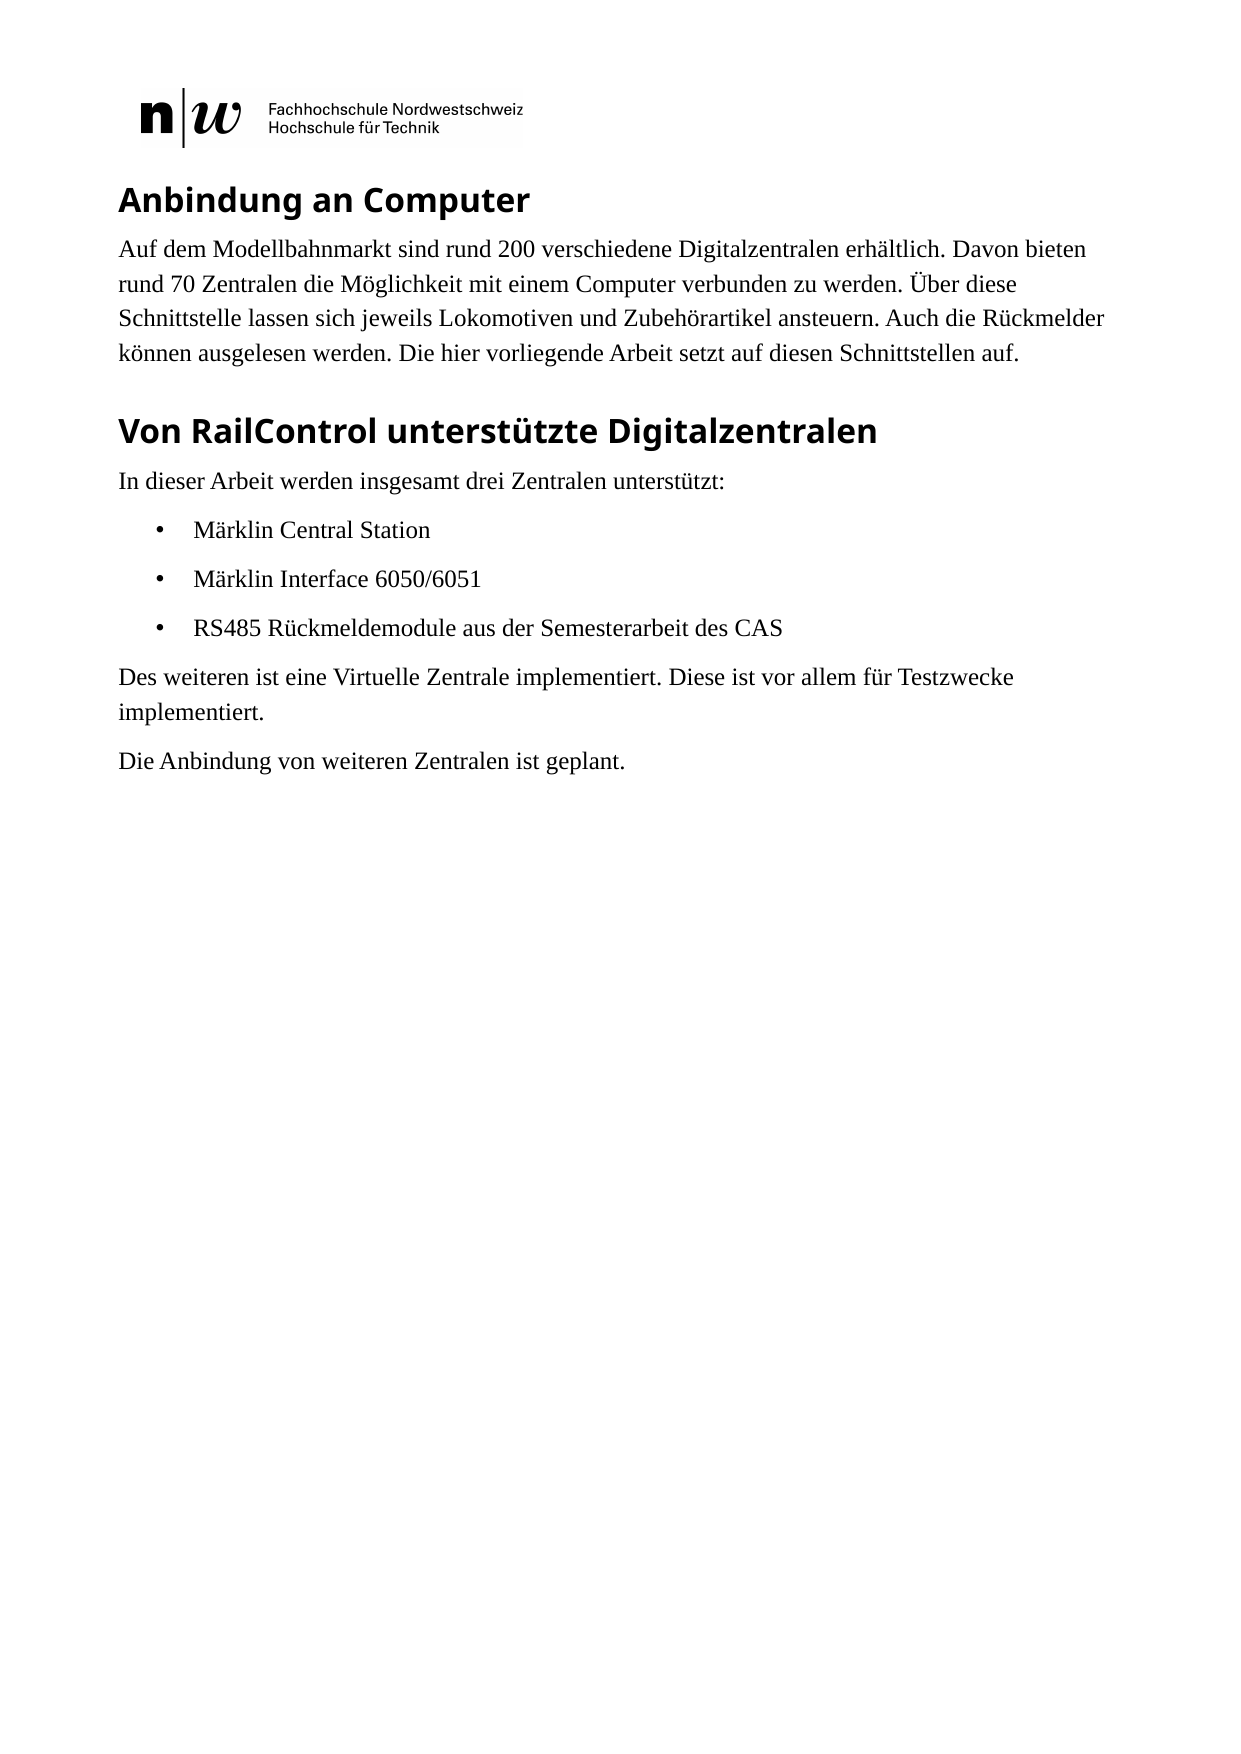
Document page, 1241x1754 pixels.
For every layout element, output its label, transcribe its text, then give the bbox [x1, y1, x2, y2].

picture [141, 88, 523, 148]
text In dieser Arbeit werden insgesamt drei Zentralen unterstützt: [118, 466, 1122, 495]
list Märklin Central Station [156, 515, 1122, 544]
text Des weiteren ist eine Virtuelle Zentrale implementiert. Diese ist vor allem für Testzwecke implementiert. [118, 662, 1122, 726]
list Märklin Interface 6050/6051 [156, 564, 1122, 593]
subtitle Von RailControl unterstützte Digitalzentralen [118, 408, 1122, 454]
text Auf dem Modellbahnmarkt sind rund 200 verschiedene Digitalzentralen erhältlich. Davon bieten rund 70 Zentralen die Möglichkeit mit einem Computer verbunden zu werden. Über diese Schnittstelle lassen sich jeweils Lokomotiven und Zubehörartikel ansteuern. Auch die Rückmelder können ausgelesen werden. Die hier vorliegende Arbeit setzt auf diesen Schnittstellen auf. [118, 234, 1122, 367]
list RS485 Rückmeldemodule aus der Semesterarbeit des CAS [156, 613, 1122, 642]
text Die Anbindung von weiteren Zentralen ist geplant. [118, 746, 1122, 775]
subtitle Anbindung an Computer [118, 176, 1122, 222]
